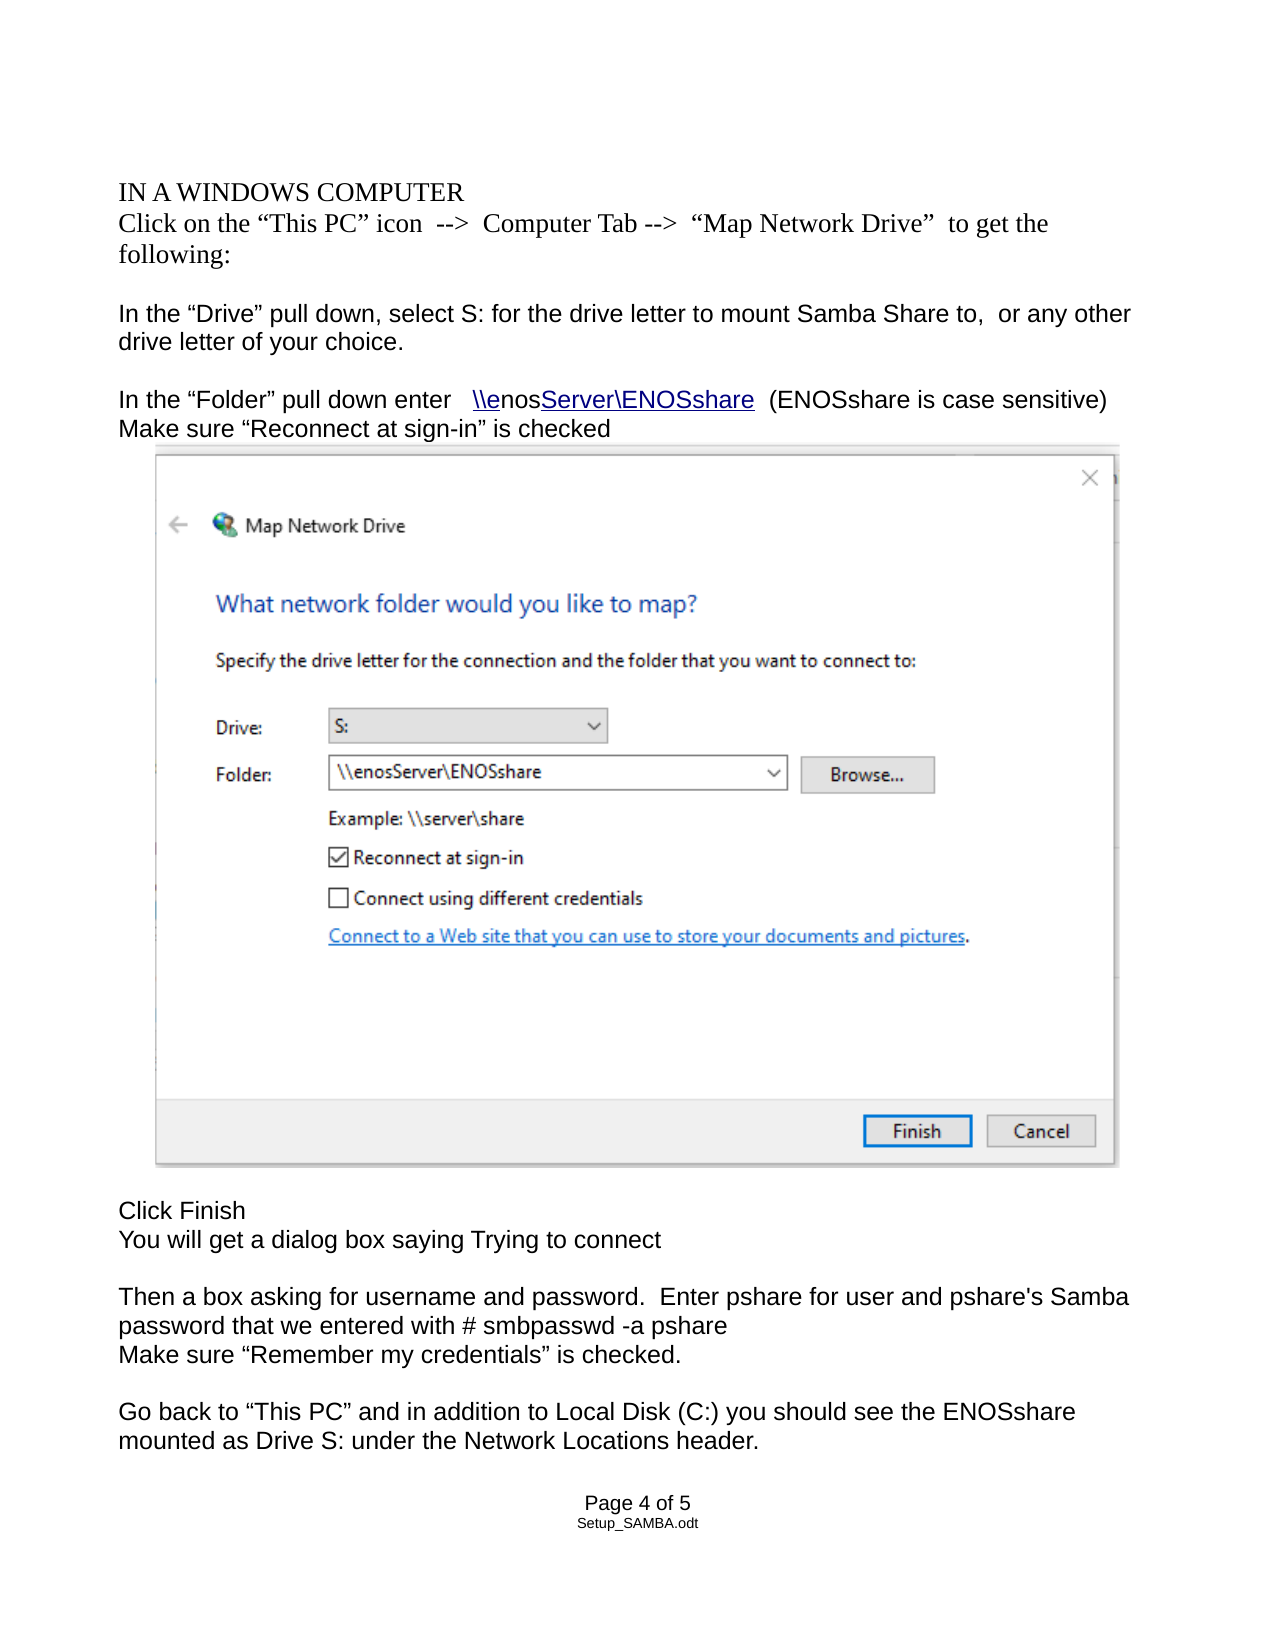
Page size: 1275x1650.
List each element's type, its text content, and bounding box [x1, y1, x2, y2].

text IN A WINDOWS COMPUTER [118, 176, 1157, 207]
text Make sure “Remember my credentials” is checked. [118, 1340, 1157, 1369]
text Click Finish [118, 1196, 1157, 1225]
text mounted as Drive S: under the Network Locations header. [118, 1426, 1157, 1455]
text Click on the “This PC” icon --> Computer Tab --> “Map Network Drive” to get the following: [118, 207, 1157, 270]
text Make sure “Reconnect at sign-in” is checked [118, 413, 1157, 442]
text Go back to “This PC” and in addition to Local Disk (C:) you should see the ENOSshare [118, 1397, 1157, 1426]
text In the “Drive” pull down, select S: for the drive letter to mount Samba Share to, or any other drive letter of your choice. [118, 298, 1157, 356]
text Then a box asking for username and password. Enter pshare for user and pshare's Samba password that we entered with # smbpasswd -a pshare [118, 1282, 1157, 1340]
picture [155, 442, 1120, 1168]
text You will get a dialog box saying Trying to connect [118, 1225, 1157, 1254]
text In the “Folder” pull down enter \\enosServer\ENOSshare (ENOSshare is case sensitive) [118, 385, 1157, 413]
